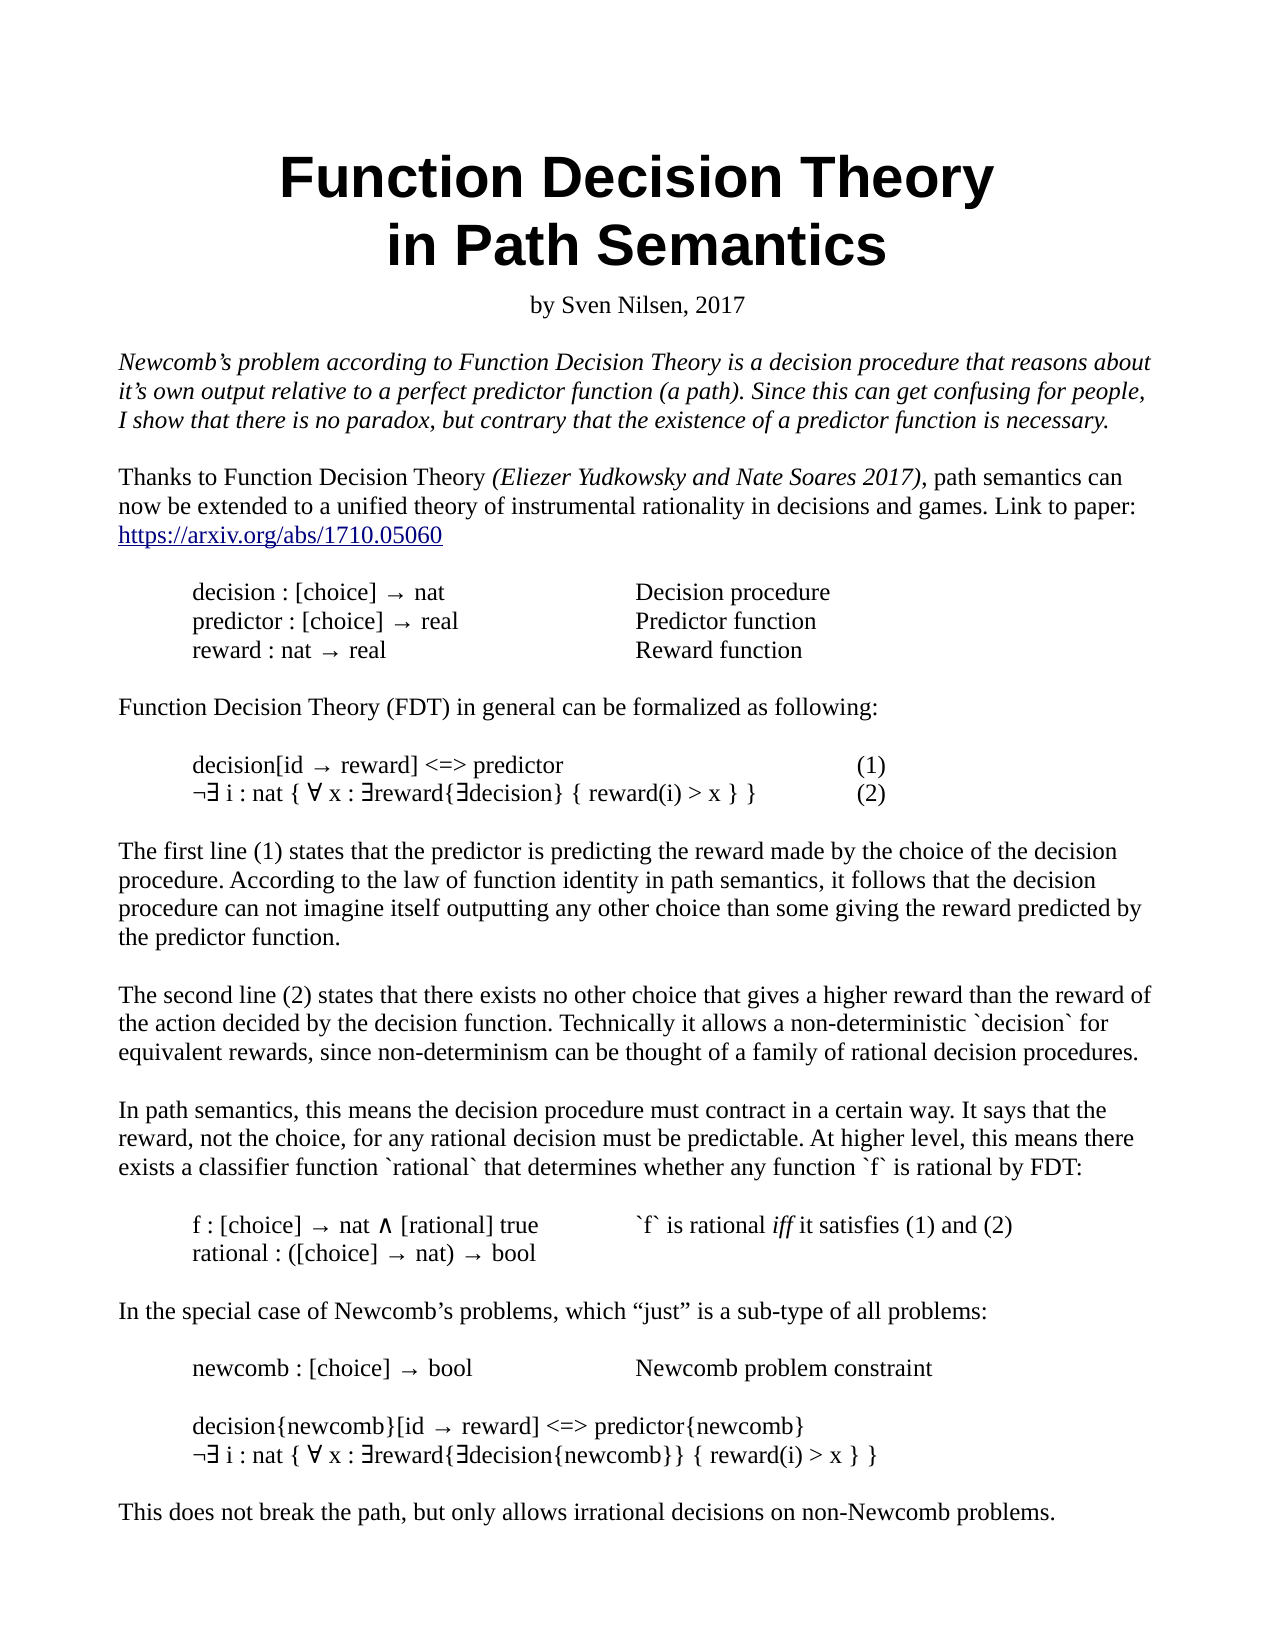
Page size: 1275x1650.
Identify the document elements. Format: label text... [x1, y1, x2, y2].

text In the special case of Newcomb’s problems, which “just” is a sub-type of all problems: [118, 1296, 1157, 1325]
text ¬∃ i : nat { ∀ x : ∃reward{∃decision{newcomb}} { reward(i) > x } } [118, 1440, 1157, 1468]
text The second line (2) states that there exists no other choice that gives a higher reward than the reward of the action decided by the decision function. Technically it allows a non-deterministic `decision` for equivalent rewards, since non-determinism can be thought of a family of rational decision procedures. [118, 980, 1157, 1066]
text Thanks to Function Decision Theory (Eliezer Yudkowsky and Nate Soares 2017), path semantics can now be extended to a unified theory of instrumental rationality in decisions and games. Link to paper: https://arxiv.org/abs/1710.05060 [118, 462, 1157, 548]
text This does not break the path, but only allows irrational decisions on non-Newcomb problems. [118, 1497, 1157, 1526]
text by Sven Nilsen, 2017 [118, 290, 1157, 318]
text reward : nat → real Reward function [118, 635, 1157, 663]
text Newcomb’s problem according to Function Decision Theory is a decision procedure that reasons about it’s own output relative to a perfect predictor function (a path). Since this can get confusing for people, I show that there is no paradox, but contrary that the existence of a predictor function is necessary. [118, 347, 1157, 433]
text In path semantics, this means the decision procedure must contract in a certain way. It says that the reward, not the choice, for any rational decision must be predictable. At higher level, this means there exists a classifier function `rational` that determines whether any function `f` is rational by FDT: [118, 1095, 1157, 1181]
text decision : [choice] → nat Decision procedure [118, 577, 1157, 606]
text The first line (1) states that the predictor is predicting the reward made by the choice of the decision procedure. According to the law of function identity in path semantics, it follows that the decision procedure can not imagine itself outputting any other choice than some giving the reward predicted by the predictor function. [118, 836, 1157, 951]
text decision[id → reward] <=> predictor (1) [118, 750, 1157, 778]
text rational : ([choice] → nat) → bool [118, 1238, 1157, 1267]
text f : [choice] → nat ∧ [rational] true `f` is rational iff it satisfies (1) and (2) [118, 1210, 1157, 1238]
text newcomb : [choice] → bool Newcomb problem constraint [118, 1353, 1157, 1382]
text decision{newcomb}[id → reward] <=> predictor{newcomb} [118, 1411, 1157, 1440]
title Function Decision Theory in Path Semantics [118, 143, 1157, 277]
text ¬∃ i : nat { ∀ x : ∃reward{∃decision} { reward(i) > x } } (2) [118, 778, 1157, 807]
text predictor : [choice] → real Predictor function [118, 606, 1157, 635]
text Function Decision Theory (FDT) in general can be formalized as following: [118, 692, 1157, 721]
